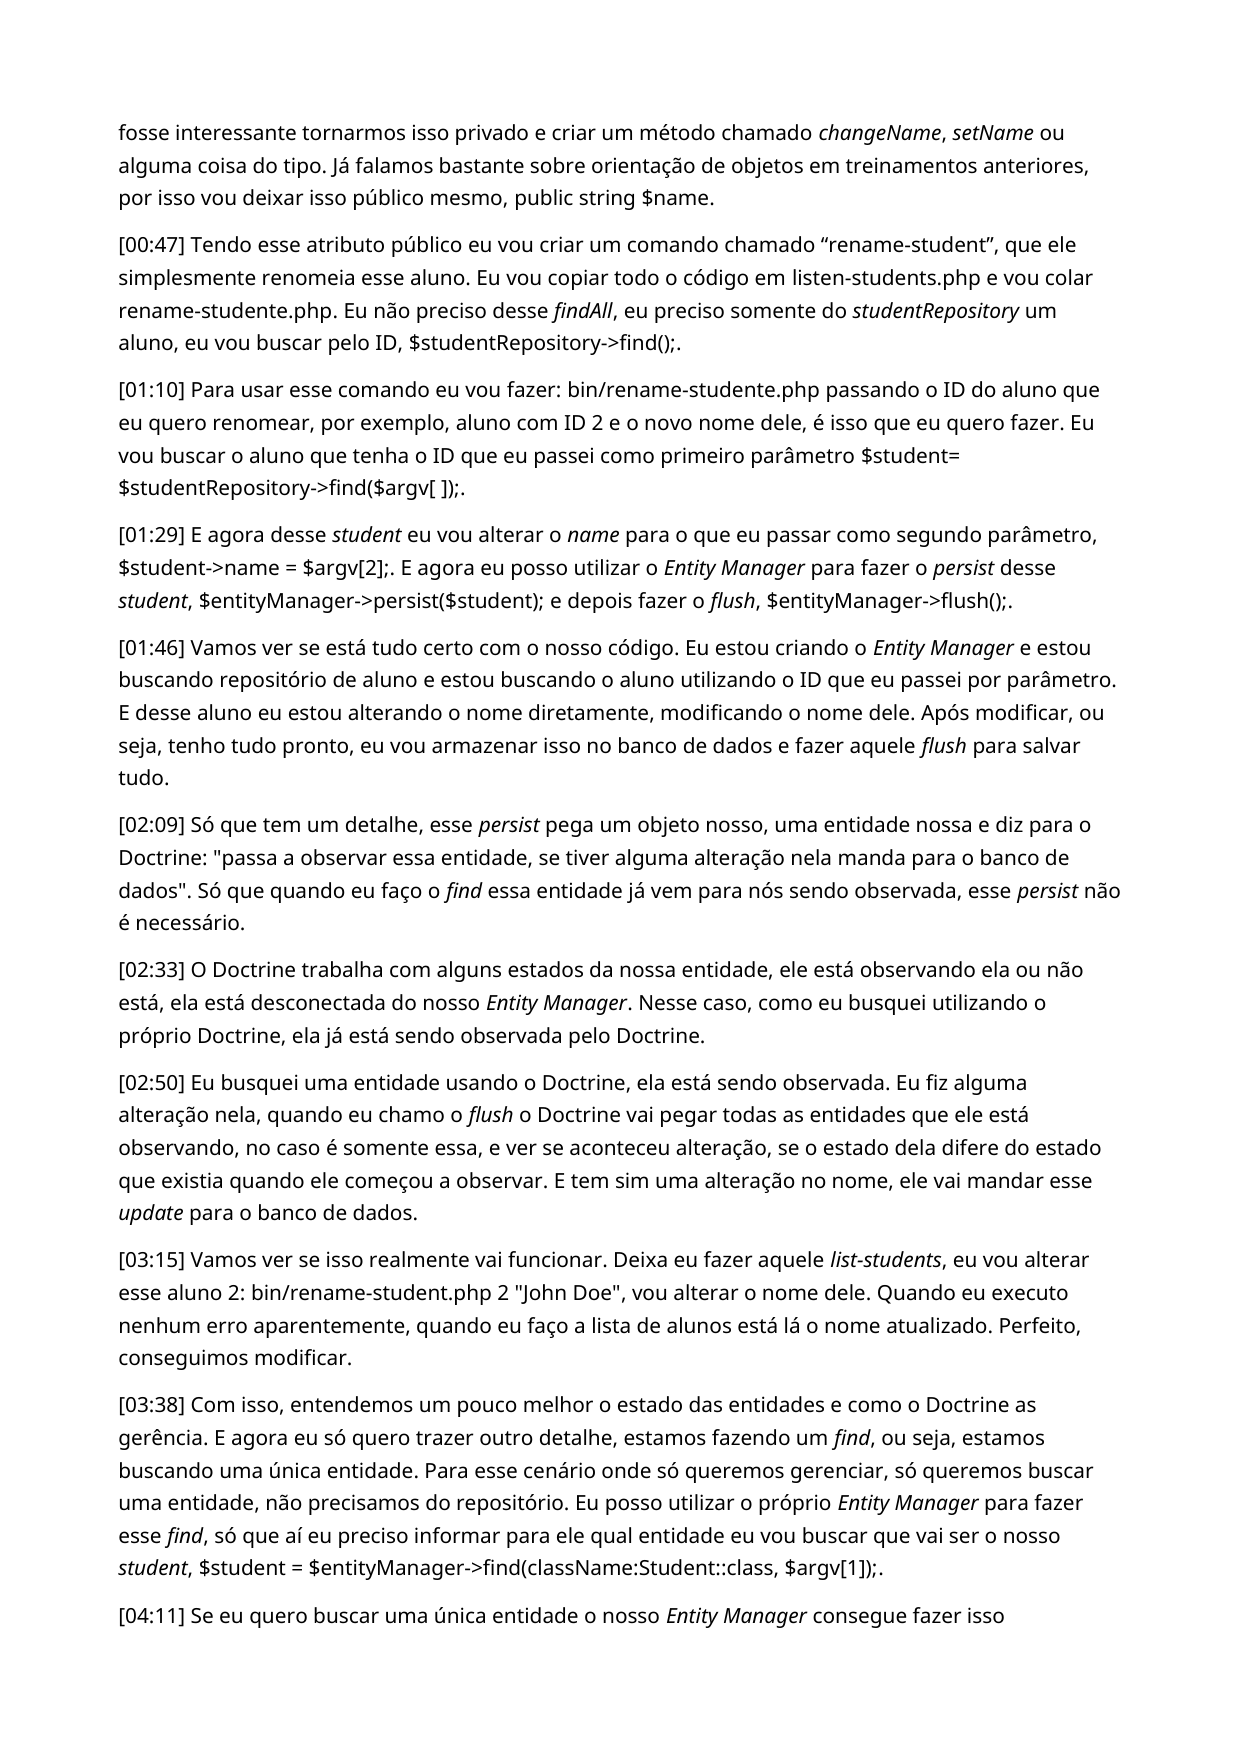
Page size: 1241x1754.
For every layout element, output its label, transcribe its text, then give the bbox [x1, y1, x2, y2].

text [01:10] Para usar esse comando eu vou fazer: bin/rename-studente.php passando o ID do aluno que eu quero renomear, por exemplo, aluno com ID 2 e o novo nome dele, é isso que eu quero fazer. Eu vou buscar o aluno que tenha o ID que eu passei como primeiro parâmetro $student= $studentRepository->find($argv[ ]);. [118, 376, 1122, 502]
text [00:47] Tendo esse atributo público eu vou criar um comando chamado “rename-student”, que ele simplesmente renomeia esse aluno. Eu vou copiar todo o código em listen-students.php e vou colar rename-studente.php. Eu não preciso desse findAll, eu preciso somente do studentRepository um aluno, eu vou buscar pelo ID, $studentRepository->find();. [118, 231, 1122, 357]
text fosse interessante tornarmos isso privado e criar um método chamado changeName, setName ou alguma coisa do tipo. Já falamos bastante sobre orientação de objetos em treinamentos anteriores, por isso vou deixar isso público mesmo, public string $name. [118, 118, 1122, 212]
text [02:50] Eu busquei uma entidade usando o Doctrine, ela está sendo observada. Eu fiz alguma alteração nela, quando eu chamo o flush o Doctrine vai pegar todas as entidades que ele está observando, no caso é somente essa, e ver se aconteceu alteração, se o estado dela difere do estado que existia quando ele começou a observar. E tem sim uma alteração no nome, ele vai mandar esse update para o banco de dados. [118, 1068, 1122, 1227]
text [03:15] Vamos ver se isso realmente vai funcionar. Deixa eu fazer aquele list-students, eu vou alterar esse aluno 2: bin/rename-student.php 2 "John Doe", vou alterar o nome dele. Quando eu executo nenhum erro aparentemente, quando eu faço a lista de alunos está lá o nome atualizado. Perfeito, conseguimos modificar. [118, 1246, 1122, 1372]
text [04:11] Se eu quero buscar uma única entidade o nosso Entity Manager consegue fazer isso [118, 1601, 1122, 1629]
text [03:38] Com isso, entendemos um pouco melhor o estado das entidades e como o Doctrine as gerência. E agora eu só quero trazer outro detalhe, estamos fazendo um find, ou seja, estamos buscando uma única entidade. Para esse cenário onde só queremos gerenciar, só queremos buscar uma entidade, não precisamos do repositório. Eu posso utilizar o próprio Entity Manager para fazer esse find, só que aí eu preciso informar para ele qual entidade eu vou buscar que vai ser o nosso student, $student = $entityManager->find(className:Student::class, $argv[1]);. [118, 1391, 1122, 1582]
text [02:09] Só que tem um detalhe, esse persist pega um objeto nosso, uma entidade nossa e diz para o Doctrine: "passa a observar essa entidade, se tiver alguma alteração nela manda para o banco de dados". Só que quando eu faço o find essa entidade já vem para nós sendo observada, esse persist não é necessário. [118, 811, 1122, 937]
text [01:29] E agora desse student eu vou alterar o name para o que eu passar como segundo parâmetro, $student->name = $argv[2];. E agora eu posso utilizar o Entity Manager para fazer o persist desse student, $entityManager->persist($student); e depois fazer o flush, $entityManager->flush();. [118, 521, 1122, 614]
text [01:46] Vamos ver se está tudo certo com o nosso código. Eu estou criando o Entity Manager e estou buscando repositório de aluno e estou buscando o aluno utilizando o ID que eu passei por parâmetro. E desse aluno eu estou alterando o nome diretamente, modificando o nome dele. Após modificar, ou seja, tenho tudo pronto, eu vou armazenar isso no banco de dados e fazer aquele flush para salvar tudo. [118, 633, 1122, 792]
text [02:33] O Doctrine trabalha com alguns estados da nossa entidade, ele está observando ela ou não está, ela está desconectada do nosso Entity Manager. Nesse caso, como eu busquei utilizando o próprio Doctrine, ela já está sendo observada pelo Doctrine. [118, 956, 1122, 1049]
